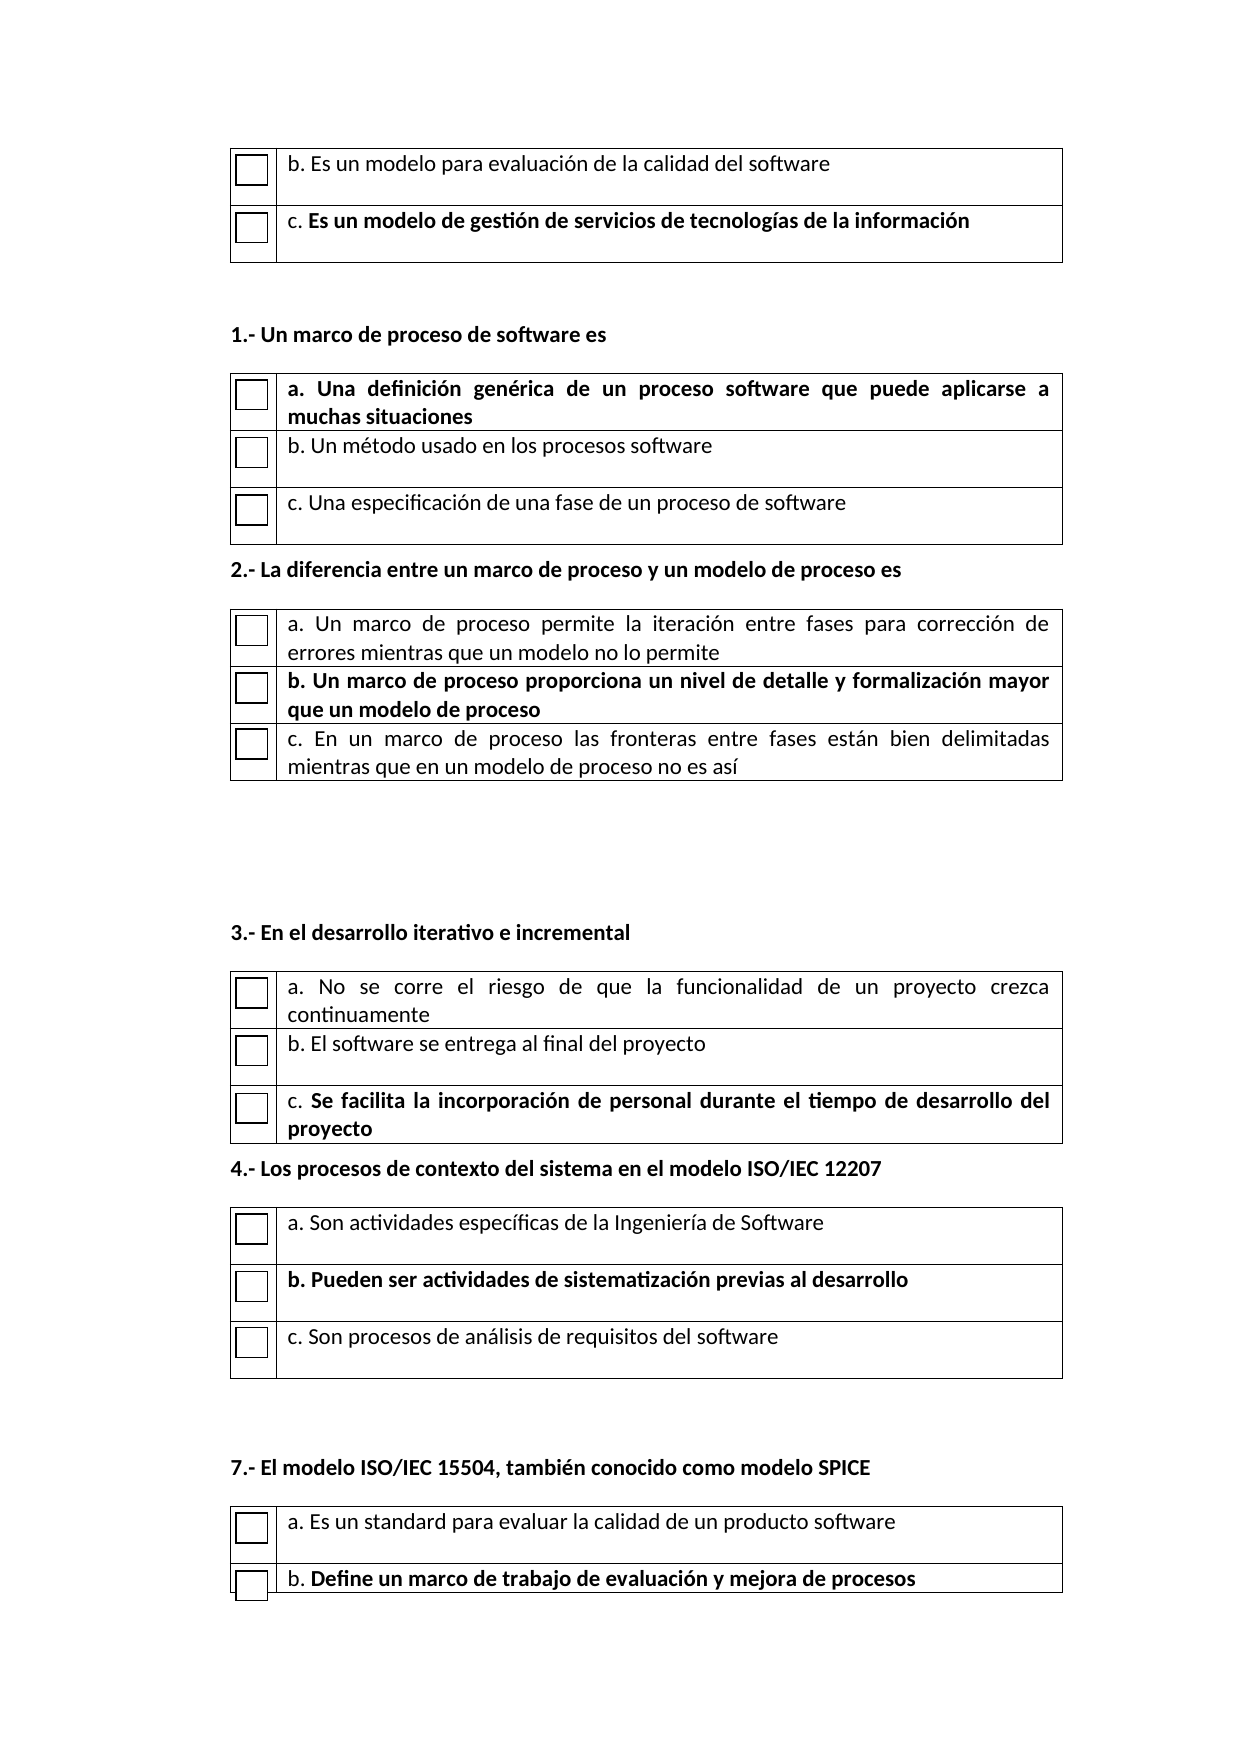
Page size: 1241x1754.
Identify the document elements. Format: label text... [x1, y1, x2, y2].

table_cell b. Define un marco de trabajo de evaluación y mejora de procesos [277, 1564, 1062, 1592]
table_header [231, 972, 276, 1028]
list 4.- Los procesos de contexto del sistema en el modelo ISO/IEC 12207 [230, 1154, 1063, 1182]
table_cell b. El software se entrega al final del proyecto [277, 1029, 1062, 1085]
table_header [231, 610, 276, 666]
table_cell c. En un marco de proceso las fronteras entre fases están bien delimitadas mientras que en un modelo de proceso no es así [277, 724, 1062, 780]
table_header a. Una definición genérica de un proceso software que puede aplicarse a muchas situaciones [277, 374, 1062, 430]
table_cell b. Un método usado en los procesos software [277, 431, 1062, 487]
table_cell [231, 724, 276, 780]
table_cell [231, 667, 276, 723]
table_cell [231, 1265, 276, 1321]
table_header a. Un marco de proceso permite la iteración entre fases para corrección de errores mientras que un modelo no lo permite [277, 610, 1062, 666]
table_header a. No se corre el riesgo de que la funcionalidad de un proyecto crezca continuamente [277, 972, 1062, 1028]
list 2.- La diferencia entre un marco de proceso y un modelo de proceso es [230, 556, 1063, 583]
table_cell b. Pueden ser actividades de sistematización previas al desarrollo [277, 1265, 1062, 1321]
table_cell c. Es un modelo de gestión de servicios de tecnologías de la información [277, 206, 1062, 262]
table_cell [231, 206, 276, 262]
table_cell [231, 149, 276, 205]
table_cell c. Una especificación de una fase de un proceso de software [277, 488, 1062, 544]
table_cell [231, 1029, 276, 1085]
table_cell [231, 488, 276, 544]
table_cell [231, 1086, 276, 1142]
table_cell [231, 431, 276, 487]
table_header [231, 374, 276, 430]
list 7.- El modelo ISO/IEC 15504, también conocido como modelo SPICE [230, 1453, 1063, 1481]
table_cell b. Es un modelo para evaluación de la calidad del software [277, 149, 1062, 205]
list 3.- En el desarrollo iterativo e incremental [230, 918, 1063, 946]
table_header [231, 1208, 276, 1264]
list 1.- Un marco de proceso de software es [230, 320, 1063, 348]
table_header a. Es un standard para evaluar la calidad de un producto software [277, 1507, 1062, 1563]
table_cell c. Se facilita la incorporación de personal durante el tiempo de desarrollo del proyecto [277, 1086, 1062, 1142]
table_cell [231, 1322, 276, 1378]
table_header [231, 1507, 276, 1563]
table_cell c. Son procesos de análisis de requisitos del software [277, 1322, 1062, 1378]
table_cell [231, 1564, 276, 1592]
table_header a. Son actividades específicas de la Ingeniería de Software [277, 1208, 1062, 1264]
table_cell b. Un marco de proceso proporciona un nivel de detalle y formalización mayor que un modelo de proceso [277, 667, 1062, 723]
